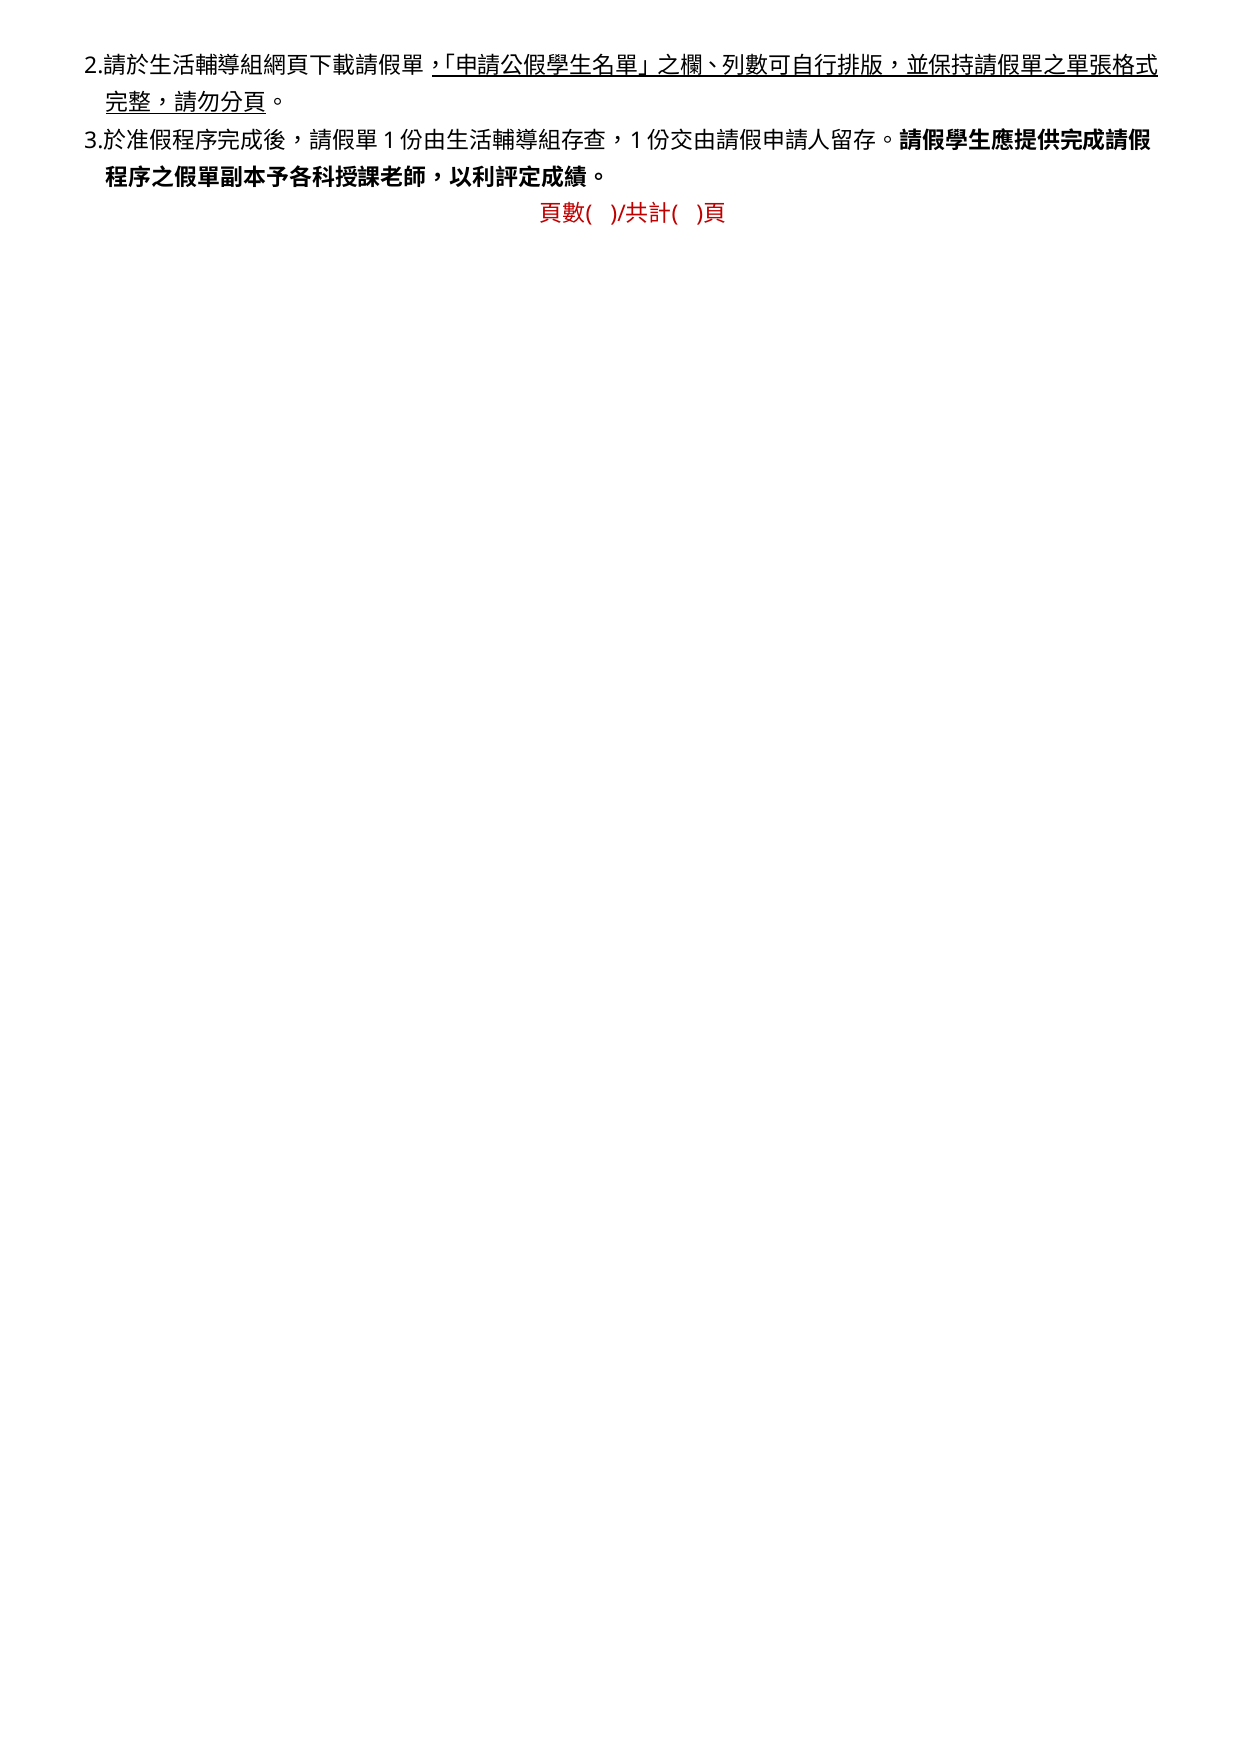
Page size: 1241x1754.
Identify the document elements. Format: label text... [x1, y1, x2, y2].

text 2.請於生活輔導組網頁下載請假單，「申請公假學生名單」之欄、列數可自行排版，並保持請假單之單張格式完整，請勿分頁。 [84, 44, 1158, 119]
text 3.於准假程序完成後，請假單1份由生活輔導組存查，1份交由請假申請人留存。請假學生應提供完成請假程序之假單副本予各科授課老師，以利評定成績。 [84, 119, 1158, 243]
text 頁數( )/共計( )頁 [539, 194, 846, 228]
